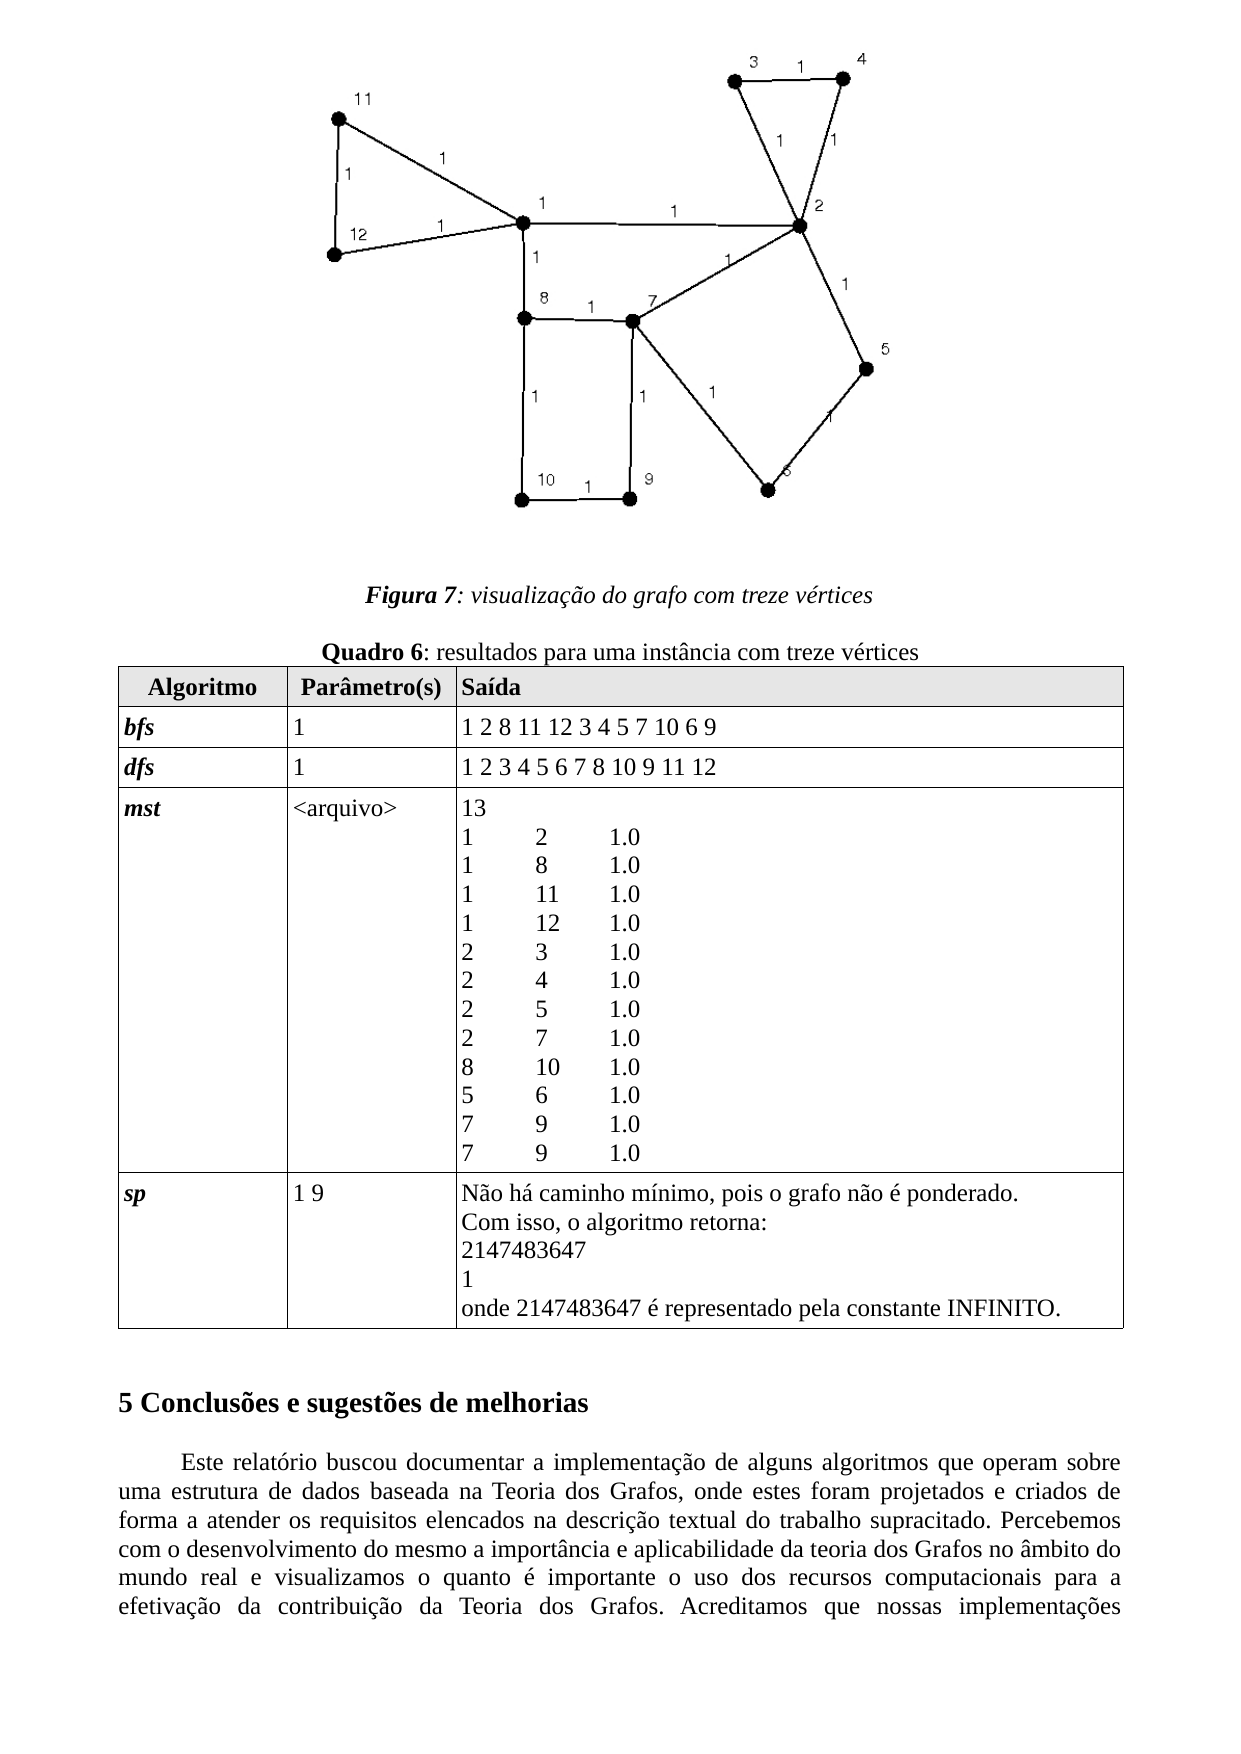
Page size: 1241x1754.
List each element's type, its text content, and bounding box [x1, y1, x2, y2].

table_header Parâmetro(s) [288, 667, 456, 706]
table_cell bfs [119, 707, 287, 747]
table_cell 1 [288, 707, 456, 747]
table_header Saída [457, 667, 1123, 706]
picture [273, 0, 967, 523]
table_cell 1 2 8 11 12 3 4 5 7 10 6 9 [457, 707, 1123, 747]
text Este relatório buscou documentar a implementação de alguns algoritmos que operam sobre uma estrutura de dados baseada na Teoria dos Grafos, onde estes foram projetados e criados de forma a atender os requisitos elencados na descrição textual do trabalho supracitado. Percebemos com o desenvolvimento do mesmo a importância e aplicabilidade da teoria dos Grafos no âmbito do mundo real e visualizamos o quanto é importante o uso dos recursos computacionais para a efetivação da contribuição da Teoria dos Grafos. Acreditamos que nossas implementações [118, 1447, 1122, 1620]
text Quadro 6: resultados para uma instância com treze vértices [118, 637, 1122, 666]
table_cell 13 1 2 1.0 1 8 1.0 1 11 1.0 1 12 1.0 2 3 1.0 2 4 1.0 2 5 1.0 2 7 1.0 8 10 1.0 5 6 1.0 7 9 1.0 7 9 1.0 [457, 788, 1123, 1172]
table_cell <arquivo> [288, 788, 456, 1172]
table_cell mst [119, 788, 287, 1172]
text Figura 7: visualização do grafo com treze vértices [118, 580, 1122, 608]
table_cell 1 [288, 748, 456, 787]
text 5 Conclusões e sugestões de melhorias [118, 1385, 1122, 1419]
table_header Algoritmo [119, 667, 287, 706]
table_cell 1 2 3 4 5 6 7 8 10 9 11 12 [457, 748, 1123, 787]
table_cell Não há caminho mínimo, pois o grafo não é ponderado. Com isso, o algoritmo retorna: 2147483647 1 onde 2147483647 é representado pela constante INFINITO. [457, 1173, 1123, 1328]
table_cell 1 9 [288, 1173, 456, 1328]
table_cell sp [119, 1173, 287, 1328]
table_cell dfs [119, 748, 287, 787]
